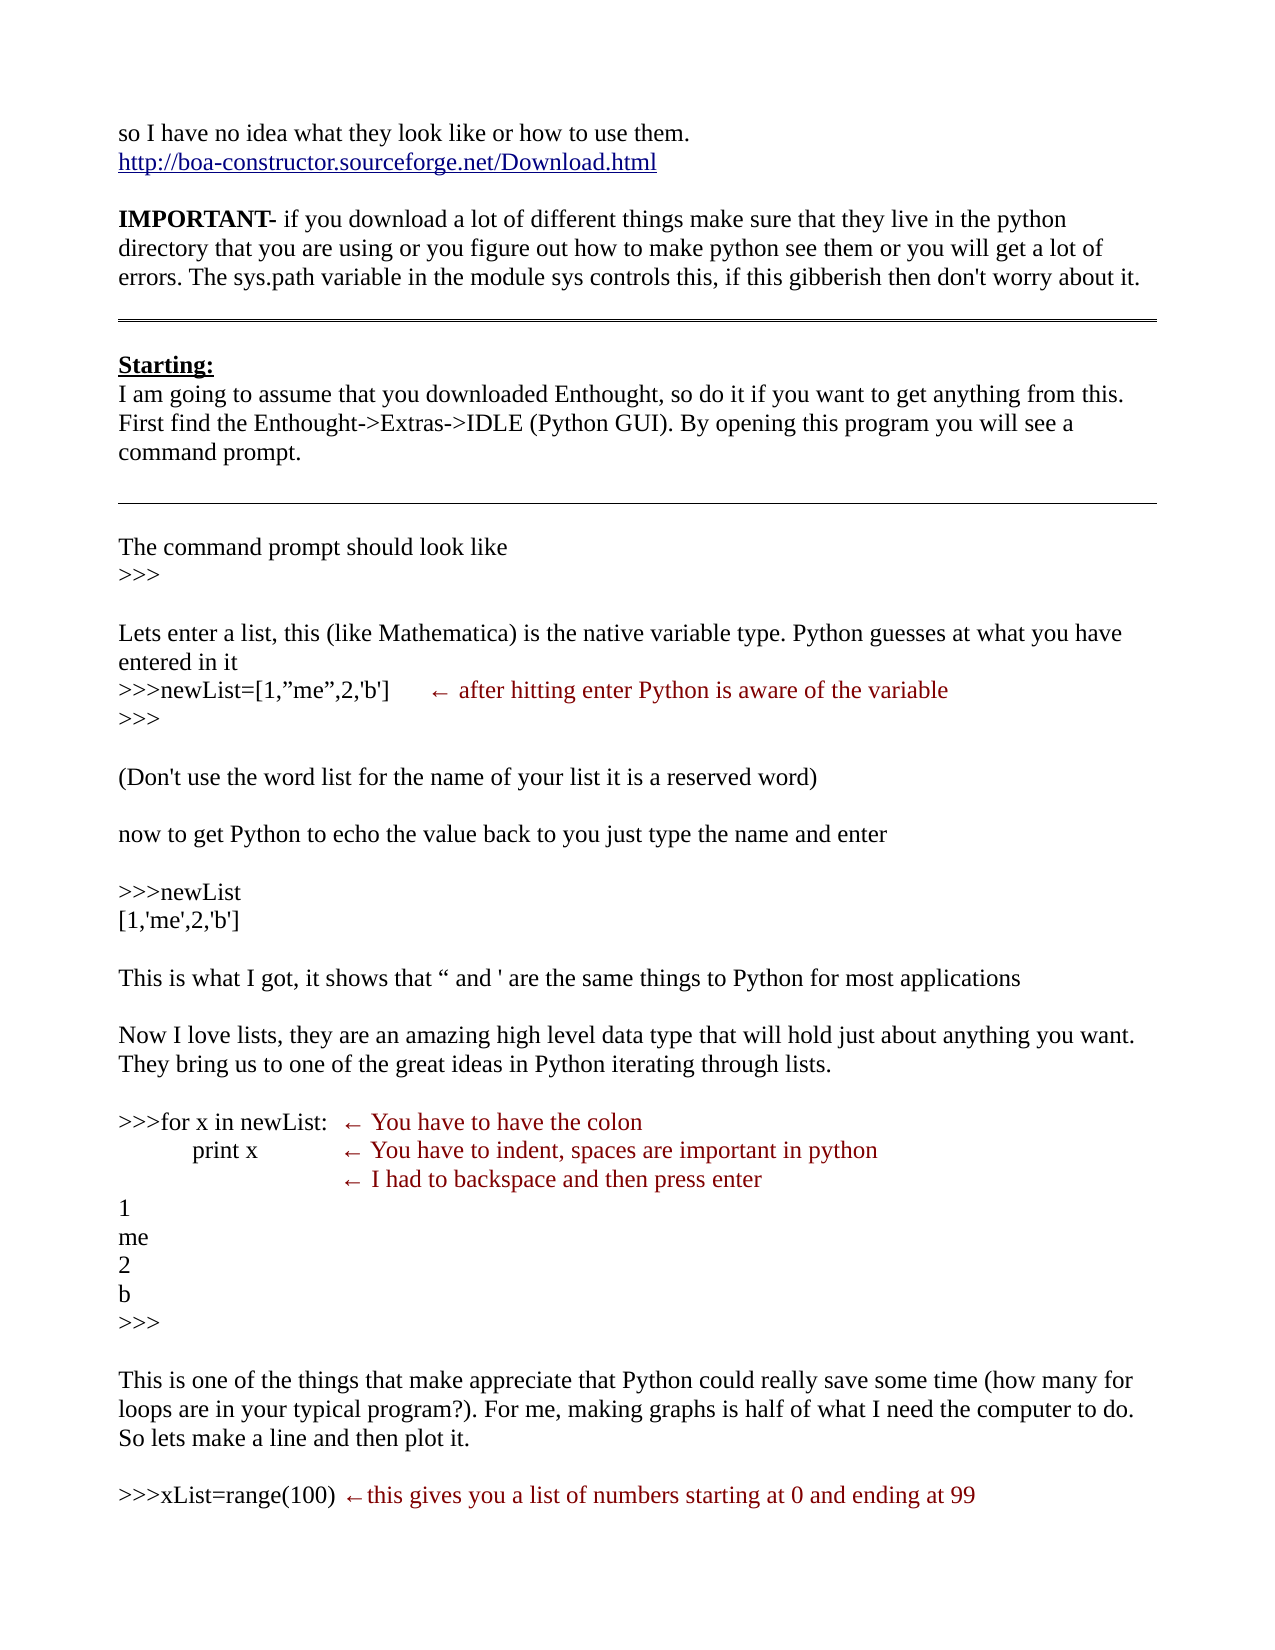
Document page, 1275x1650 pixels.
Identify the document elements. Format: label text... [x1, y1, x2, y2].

text b [118, 1279, 1157, 1308]
text [1,'me',2,'b'] [118, 906, 1157, 934]
text >>> [118, 704, 1157, 733]
text so I have no idea what they look like or how to use them. [118, 118, 1157, 147]
text >>>newList [118, 877, 1157, 906]
text (Don't use the word list for the name of your list it is a reserved word) [118, 762, 1157, 791]
text I am going to assume that you downloaded Enthought, so do it if you want to get anything from this. [118, 379, 1157, 408]
text >>> [118, 561, 1157, 589]
text IMPORTANT- if you download a lot of different things make sure that they live in the python directory that you are using or you figure out how to make python see them or you will get a lot of errors. The sys.path variable in the module sys controls this, if this gibberish then don't worry about it. [118, 204, 1157, 291]
text me [118, 1222, 1157, 1251]
text This is one of the things that make appreciate that Python could really save some time (how many for loops are in your typical program?). For me, making graphs is half of what I need the computer to do. [118, 1366, 1157, 1423]
text Now I love lists, they are an amazing high level data type that will hold just about anything you want. They bring us to one of the great ideas in Python iterating through lists. [118, 1021, 1157, 1078]
text So lets make a line and then plot it. [118, 1423, 1157, 1452]
text now to get Python to echo the value back to you just type the name and enter [118, 819, 1157, 848]
text This is what I got, it shows that “ and ' are the same things to Python for most applications [118, 963, 1157, 992]
text 2 [118, 1251, 1157, 1279]
text >>>newList=[1,”me”,2,'b'] ← after hitting enter Python is aware of the variable [118, 676, 1157, 704]
text print x ← You have to indent, spaces are important in python [118, 1136, 1157, 1164]
text >>>for x in newList: ← You have to have the colon [118, 1107, 1157, 1136]
text Starting: [118, 350, 1157, 379]
text ← I had to backspace and then press enter [118, 1164, 1157, 1193]
text 1 [118, 1193, 1157, 1222]
text Lets enter a list, this (like Mathematica) is the native variable type. Python guesses at what you have entered in it [118, 618, 1157, 676]
text >>> [118, 1308, 1157, 1337]
text First find the Enthought->Extras->IDLE (Python GUI). By opening this program you will see a command prompt. [118, 408, 1157, 465]
text The command prompt should look like [118, 532, 1157, 561]
text http://boa-constructor.sourceforge.net/Download.html [118, 147, 1157, 176]
text >>>xList=range(100) ←this gives you a list of numbers starting at 0 and ending at 99 [118, 1481, 1157, 1509]
